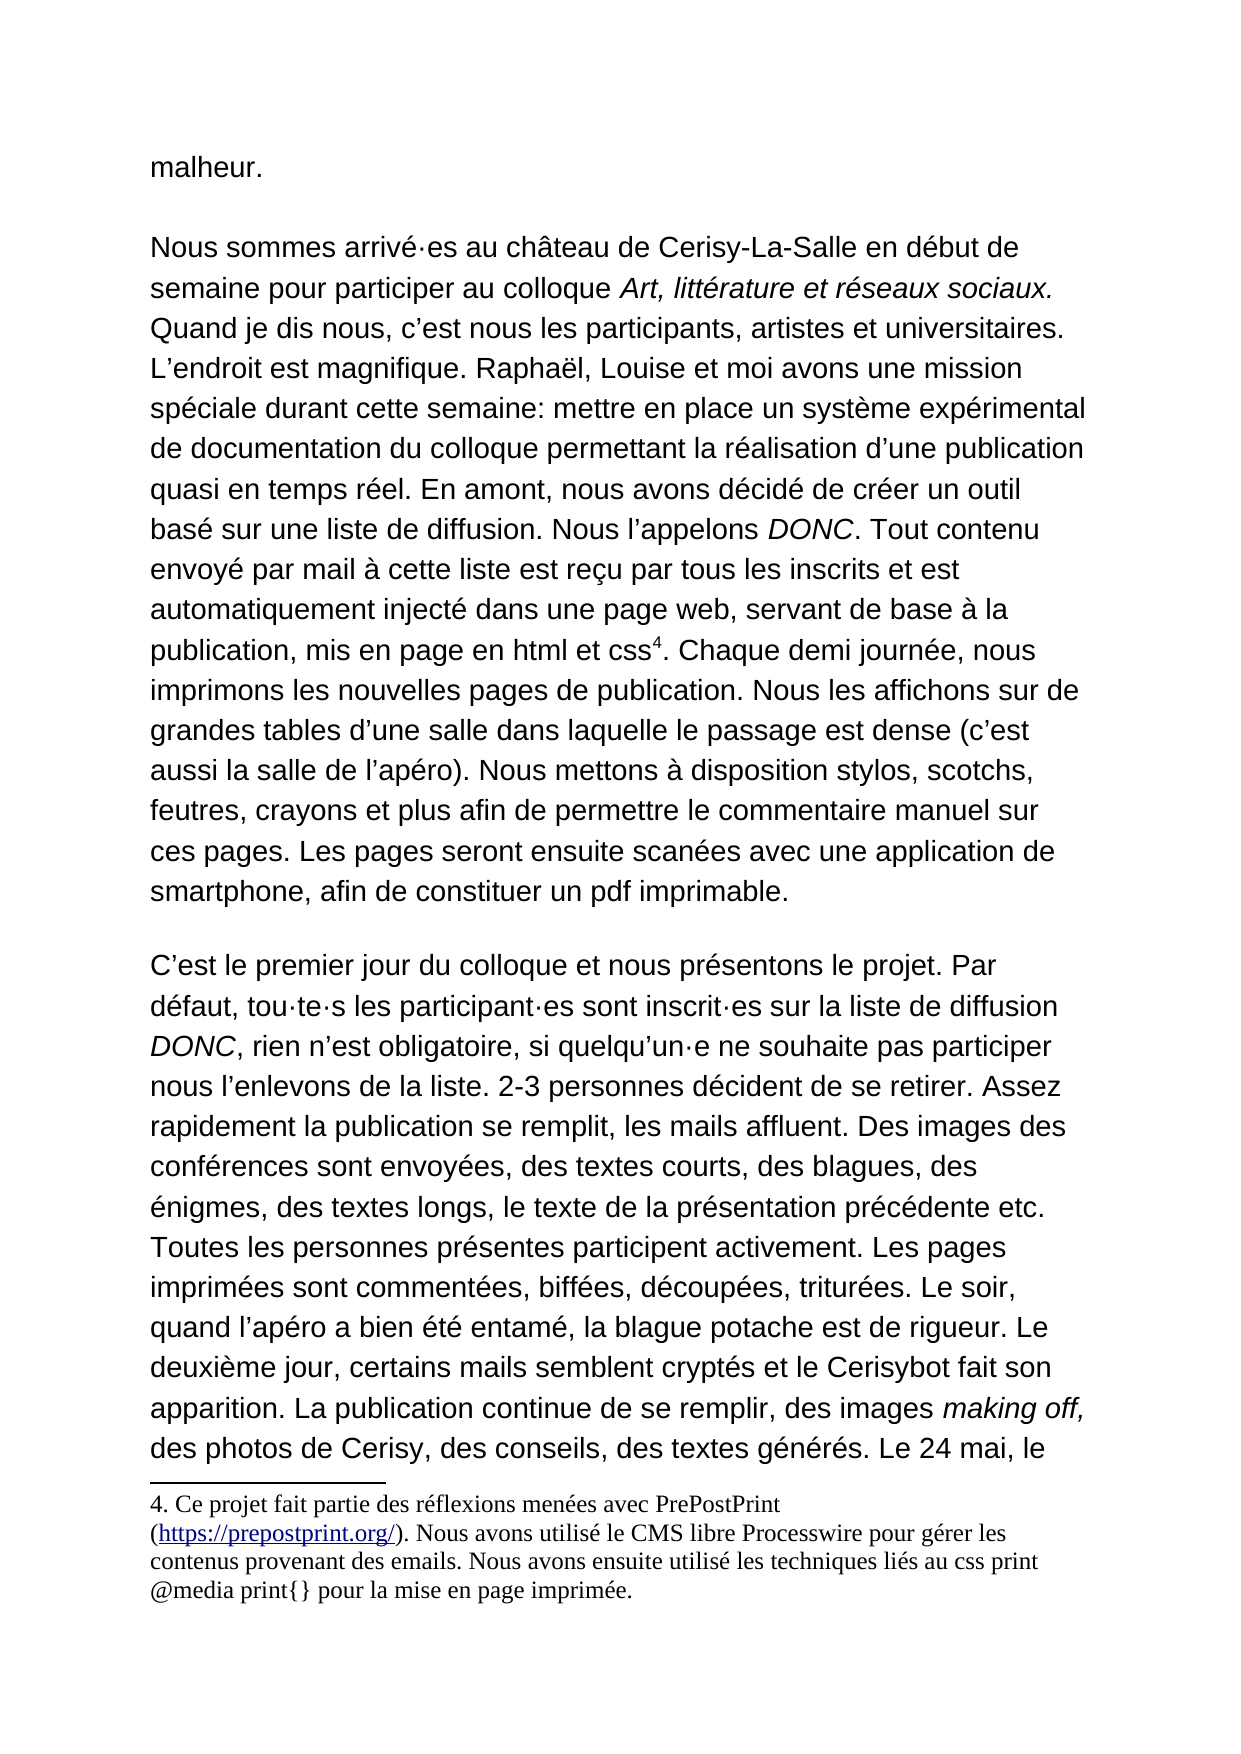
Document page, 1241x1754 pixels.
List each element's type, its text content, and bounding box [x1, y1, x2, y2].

text C’est le premier jour du colloque et nous présentons le projet. Par défaut, tou·te·s les participant·es sont inscrit·es sur la liste de diffusion DONC, rien n’est obligatoire, si quelqu’un·e ne souhaite pas participer nous l’enlevons de la liste. 2-3 personnes décident de se retirer. Assez rapidement la publication se remplit, les mails affluent. Des images des conférences sont envoyées, des textes courts, des blagues, des énigmes, des textes longs, le texte de la présentation précédente etc. Toutes les personnes présentes participent activement. Les pages imprimées sont commentées, biffées, découpées, triturées. Le soir, quand l’apéro a bien été entamé, la blague potache est de rigueur. Le deuxième jour, certains mails semblent cryptés et le Cerisybot fait son apparition. La publication continue de se remplir, des images making off, des photos de Cerisy, des conseils, des textes générés. Le 24 mai, le [150, 948, 1090, 1464]
text malheur. [150, 150, 1090, 183]
text . Ce projet fait partie des réflexions menées avec PrePostPrint (https://prepostprint.org/). Nous avons utilisé le CMS libre Processwire pour gérer les contenus provenant des emails. Nous avons ensuite utilisé les techniques liés au css print @media print{} pour la mise en page imprimée. [150, 1489, 1090, 1604]
text Nous sommes arrivé·es au château de Cerisy-La-Salle en début de semaine pour participer au colloque Art, littérature et réseaux sociaux. Quand je dis nous, c’est nous les participants, artistes et universitaires. L’endroit est magnifique. Raphaël, Louise et moi avons une mission spéciale durant cette semaine: mettre en place un système expérimental de documentation du colloque permettant la réalisation d’une publication quasi en temps réel. En amont, nous avons décidé de créer un outil basé sur une liste de diffusion. Nous l’appelons DONC. Tout contenu envoyé par mail à cette liste est reçu par tous les inscrits et est automatiquement injecté dans une page web, servant de base à la publication, mis en page en html et css. Chaque demi journée, nous imprimons les nouvelles pages de publication. Nous les affichons sur de grandes tables d’une salle dans laquelle le passage est dense (c’est aussi la salle de l’apéro). Nous mettons à disposition stylos, scotchs, feutres, crayons et plus afin de permettre le commentaire manuel sur ces pages. Les pages seront ensuite scanées avec une application de smartphone, afin de constituer un pdf imprimable. [150, 230, 1090, 907]
